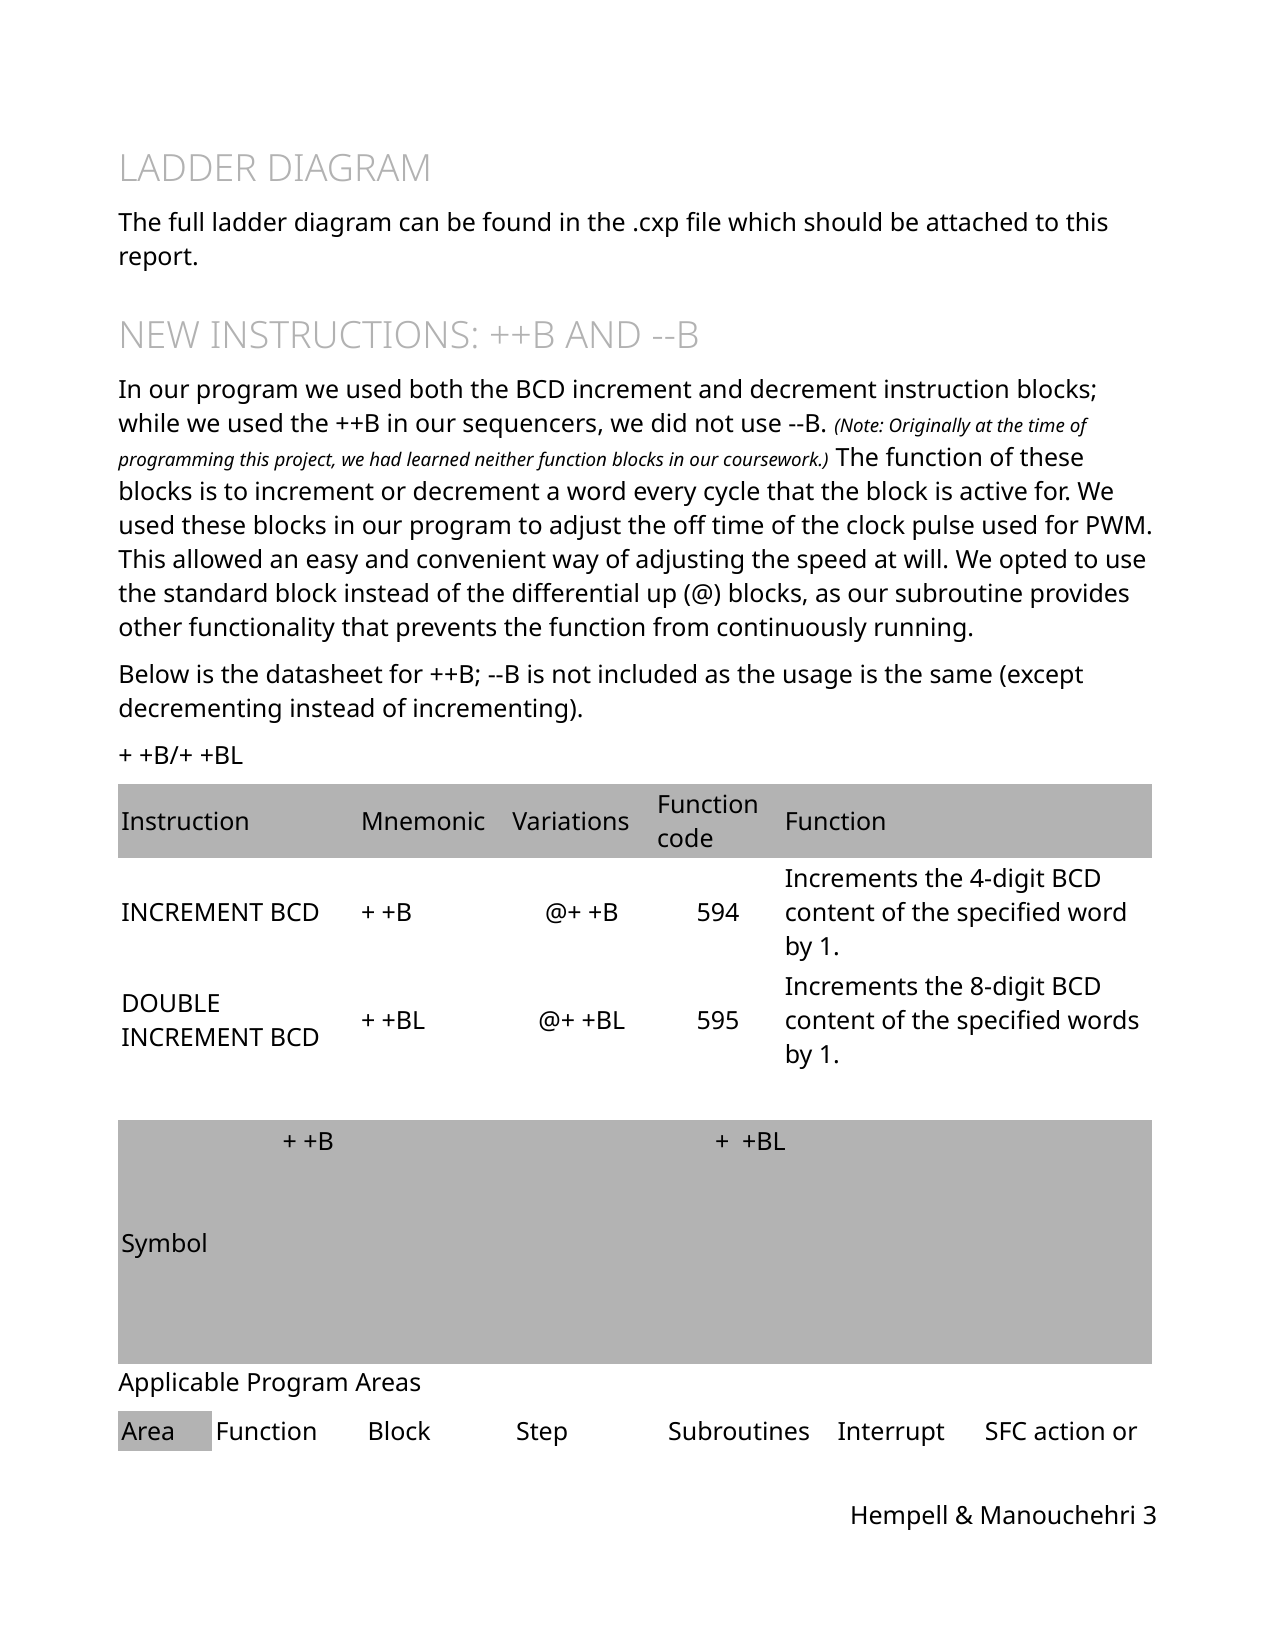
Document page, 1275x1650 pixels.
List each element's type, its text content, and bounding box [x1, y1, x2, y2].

table_header Function [213, 1411, 364, 1451]
table_cell INCREMENT BCD [118, 858, 358, 966]
table_cell DOUBLE INCREMENT BCD [118, 966, 358, 1074]
table_header Step [513, 1411, 665, 1451]
text + +B/+ +BL [118, 737, 1157, 771]
table_header + +B [279, 1120, 712, 1160]
table_header Symbol [118, 1120, 279, 1160]
table_cell Increments the 4-digit BCD content of the speci­fied word by 1. [782, 858, 1152, 966]
table_header Area [118, 1411, 212, 1451]
table_header Function code [654, 784, 782, 858]
table_header Instruction [118, 784, 358, 858]
table_cell 595 [654, 966, 782, 1074]
text The full ladder diagram can be found in the .cxp file which should be attached to this report. [118, 204, 1157, 273]
table_header Subroutines [665, 1411, 834, 1451]
subtitle New Instructions: ++B and --B [118, 309, 1157, 360]
text Applicable Program Areas [118, 1364, 1157, 1399]
table_cell [279, 1160, 712, 1364]
table_cell 594 [654, 858, 782, 966]
subtitle Ladder Diagram [118, 142, 1157, 193]
table_cell + +BL [358, 966, 509, 1074]
table_cell Increments the 8-digit BCD content of the speci­fied words by 1. [782, 966, 1152, 1074]
table_header SFC action or [985, 1411, 1152, 1451]
text Below is the datasheet for ++B; --B is not included as the usage is the same (except decrementing instead of incrementing). [118, 657, 1157, 725]
table_header Mnemonic [358, 784, 509, 858]
table_header Block [365, 1411, 513, 1451]
table_cell @+ +BL [509, 966, 654, 1074]
table_cell @+ +B [509, 858, 654, 966]
table_header Function [782, 784, 1152, 858]
table_cell + +B [358, 858, 509, 966]
table_header Variations [509, 784, 654, 858]
table_header + +BL [712, 1120, 1152, 1160]
table_header Interrupt [834, 1411, 984, 1451]
table_cell [712, 1160, 1152, 1364]
text In our program we used both the BCD increment and decrement instruction blocks; while we used the ++B in our sequencers, we did not use --B. (Note: Originally at the time of programming this project, we had learned neither function blocks in our coursework.) The function of these blocks is to increment or decrement a word every cycle that the block is active for. We used these blocks in our program to adjust the off time of the clock pulse used for PWM. This allowed an easy and convenient way of adjusting the speed at will. We opted to use the standard block instead of the differential up (@) blocks, as our subroutine provides other functionality that prevents the function from continuously running. [118, 372, 1157, 644]
